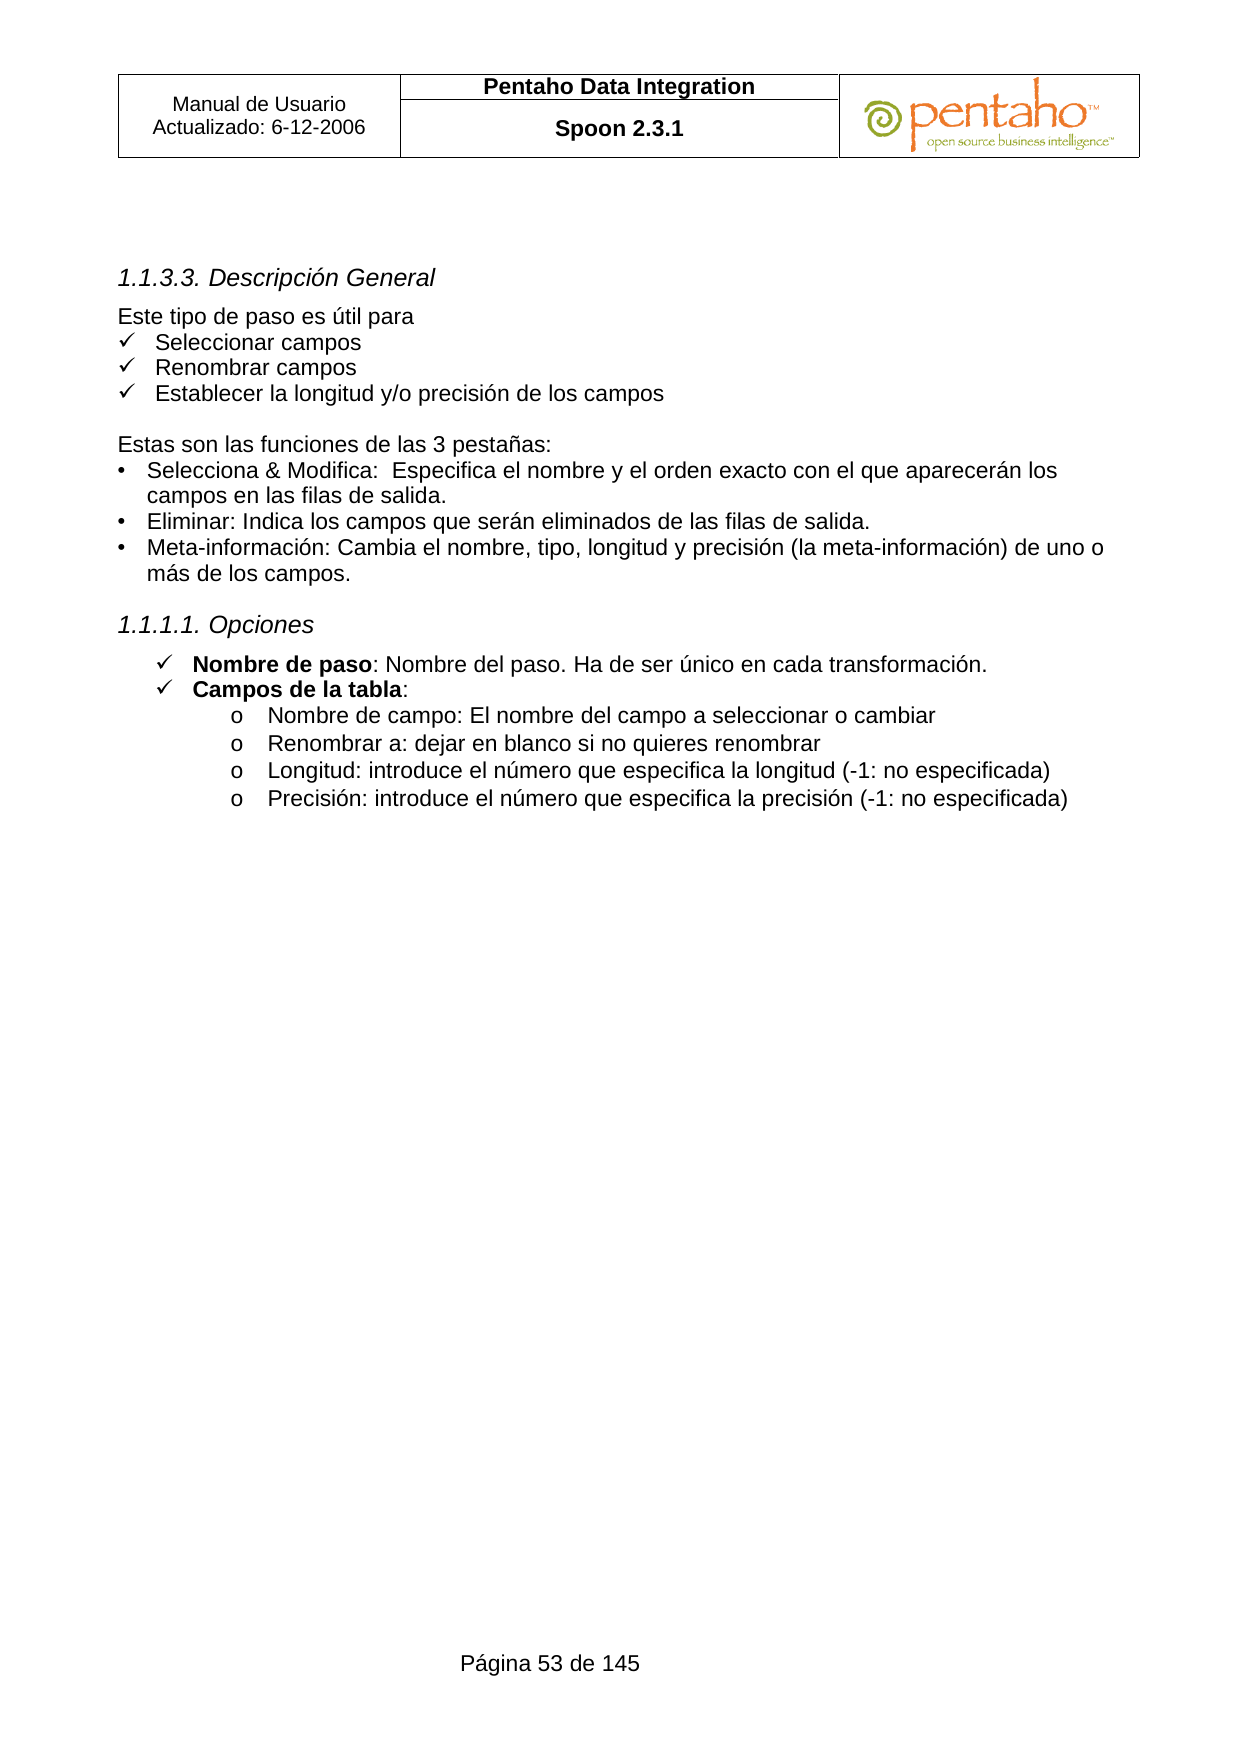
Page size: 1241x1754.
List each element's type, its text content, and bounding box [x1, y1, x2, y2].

list Renombrar a: dejar en blanco si no quieres renombrar [230, 730, 1137, 758]
list Renombrar campos [117, 355, 1137, 381]
subtitle Descripción General [117, 263, 1137, 291]
list Meta-información: Cambia el nombre, tipo, longitud y precisión (la meta-información) de uno o más de los campos. [117, 534, 1137, 586]
subtitle Opciones [117, 611, 1137, 639]
text Estas son las funciones de las 3 pestañas: [117, 432, 1137, 457]
list Campos de la tabla: [155, 677, 1137, 703]
list Seleccionar campos [117, 329, 1137, 355]
text Este tipo de paso es útil para [117, 304, 1137, 329]
list Selecciona & Modifica: Especifica el nombre y el orden exacto con el que aparecerán los campos en las filas de salida. [117, 457, 1137, 509]
list Nombre de paso: Nombre del paso. Ha de ser único en cada transformación. [155, 651, 1137, 677]
list Nombre de campo: El nombre del campo a seleccionar o cambiar [230, 703, 1137, 730]
list Precisión: introduce el número que especifica la precisión (-1: no especificada) [230, 786, 1137, 813]
list Longitud: introduce el número que especifica la longitud (-1: no especificada) [230, 758, 1137, 786]
list Establecer la longitud y/o precisión de los campos [117, 381, 1137, 406]
list Eliminar: Indica los campos que serán eliminados de las filas de salida. [117, 509, 1137, 534]
